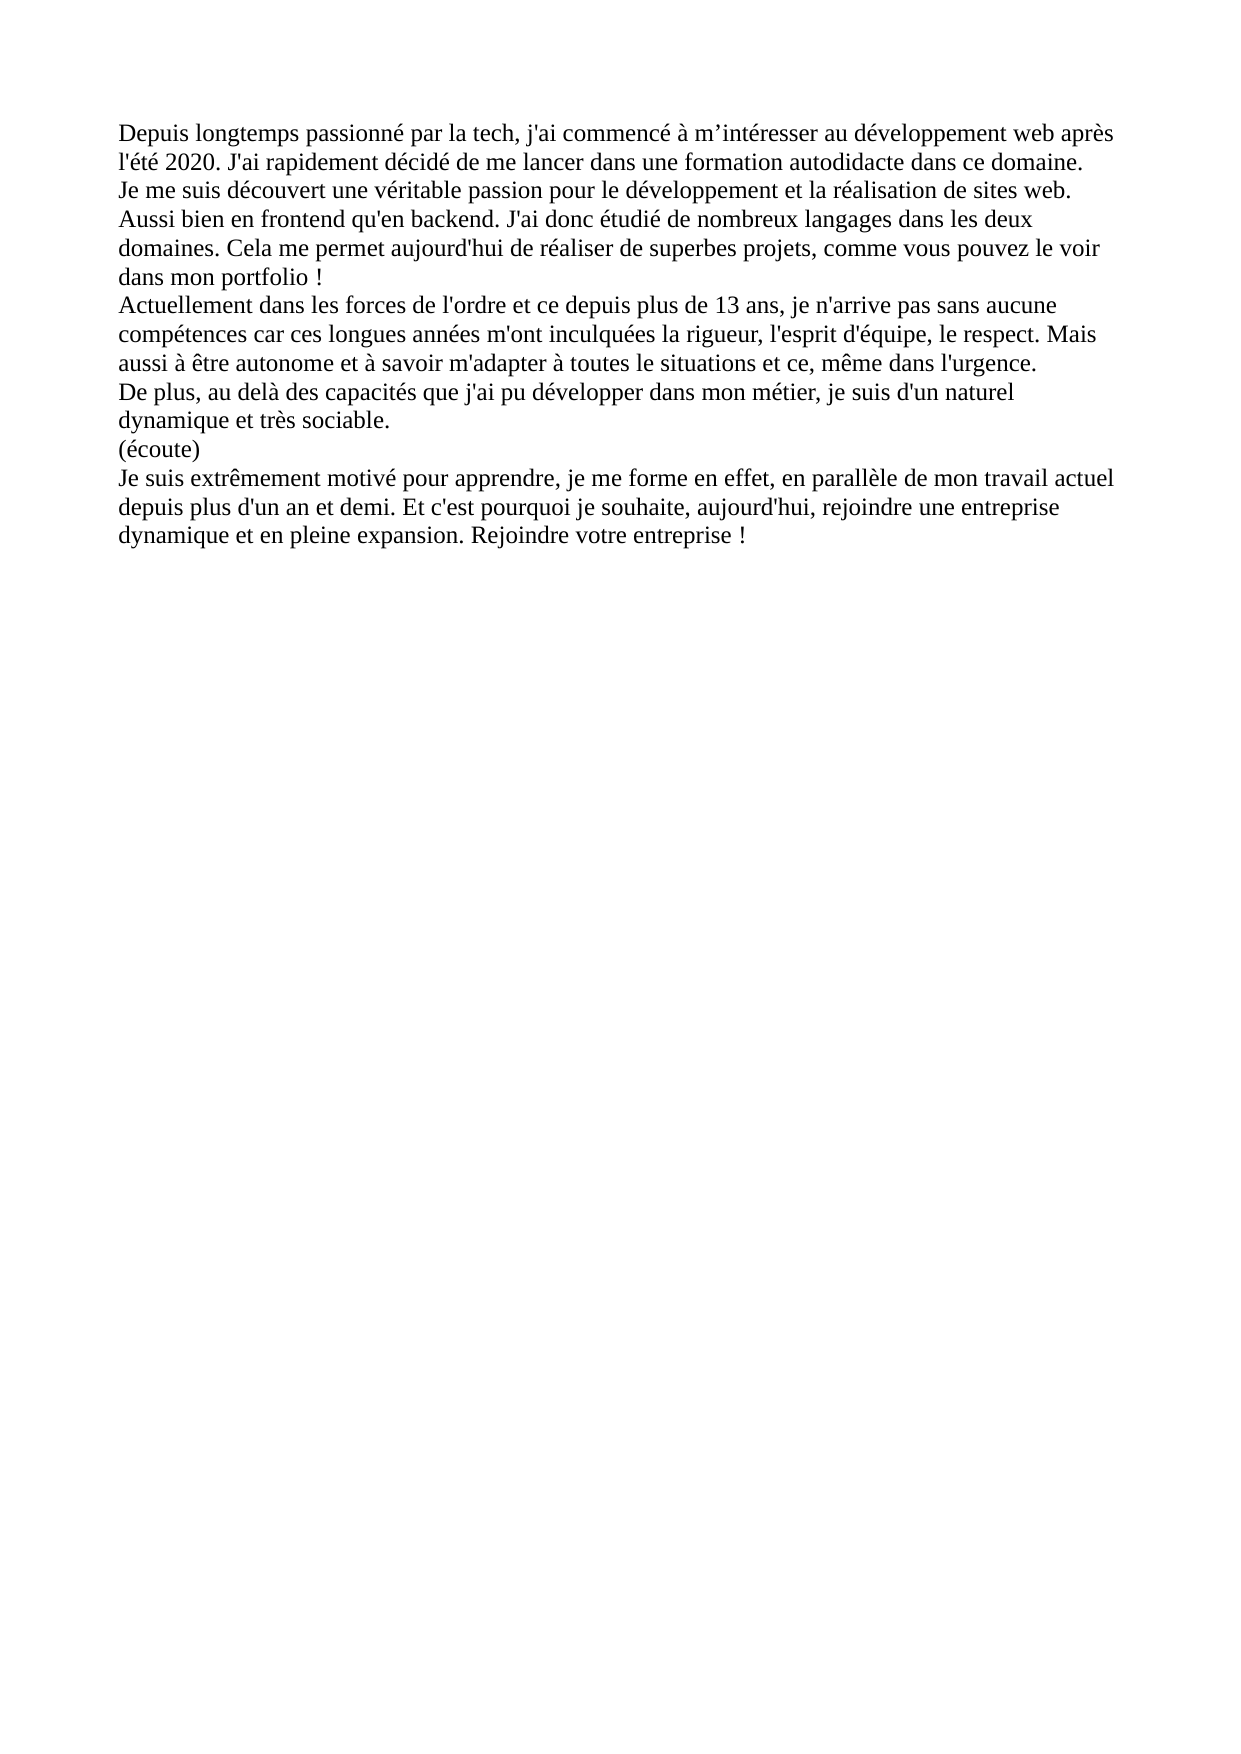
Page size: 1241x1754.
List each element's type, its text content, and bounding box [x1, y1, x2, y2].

text (écoute) [118, 434, 1122, 463]
text De plus, au delà des capacités que j'ai pu développer dans mon métier, je suis d'un naturel dynamique et très sociable. [118, 377, 1122, 434]
text Je me suis découvert une véritable passion pour le développement et la réalisation de sites web. Aussi bien en frontend qu'en backend. J'ai donc étudié de nombreux langages dans les deux domaines. Cela me permet aujourd'hui de réaliser de superbes projets, comme vous pouvez le voir dans mon portfolio ! [118, 176, 1122, 291]
text Depuis longtemps passionné par la tech, j'ai commencé à m’intéresser au développement web après l'été 2020. J'ai rapidement décidé de me lancer dans une formation autodidacte dans ce domaine. [118, 118, 1122, 176]
text Je suis extrêmement motivé pour apprendre, je me forme en effet, en parallèle de mon travail actuel depuis plus d'un an et demi. Et c'est pourquoi je souhaite, aujourd'hui, rejoindre une entreprise dynamique et en pleine expansion. Rejoindre votre entreprise ! [118, 463, 1122, 549]
text Actuellement dans les forces de l'ordre et ce depuis plus de 13 ans, je n'arrive pas sans aucune compétences car ces longues années m'ont inculquées la rigueur, l'esprit d'équipe, le respect. Mais aussi à être autonome et à savoir m'adapter à toutes le situations et ce, même dans l'urgence. [118, 291, 1122, 377]
